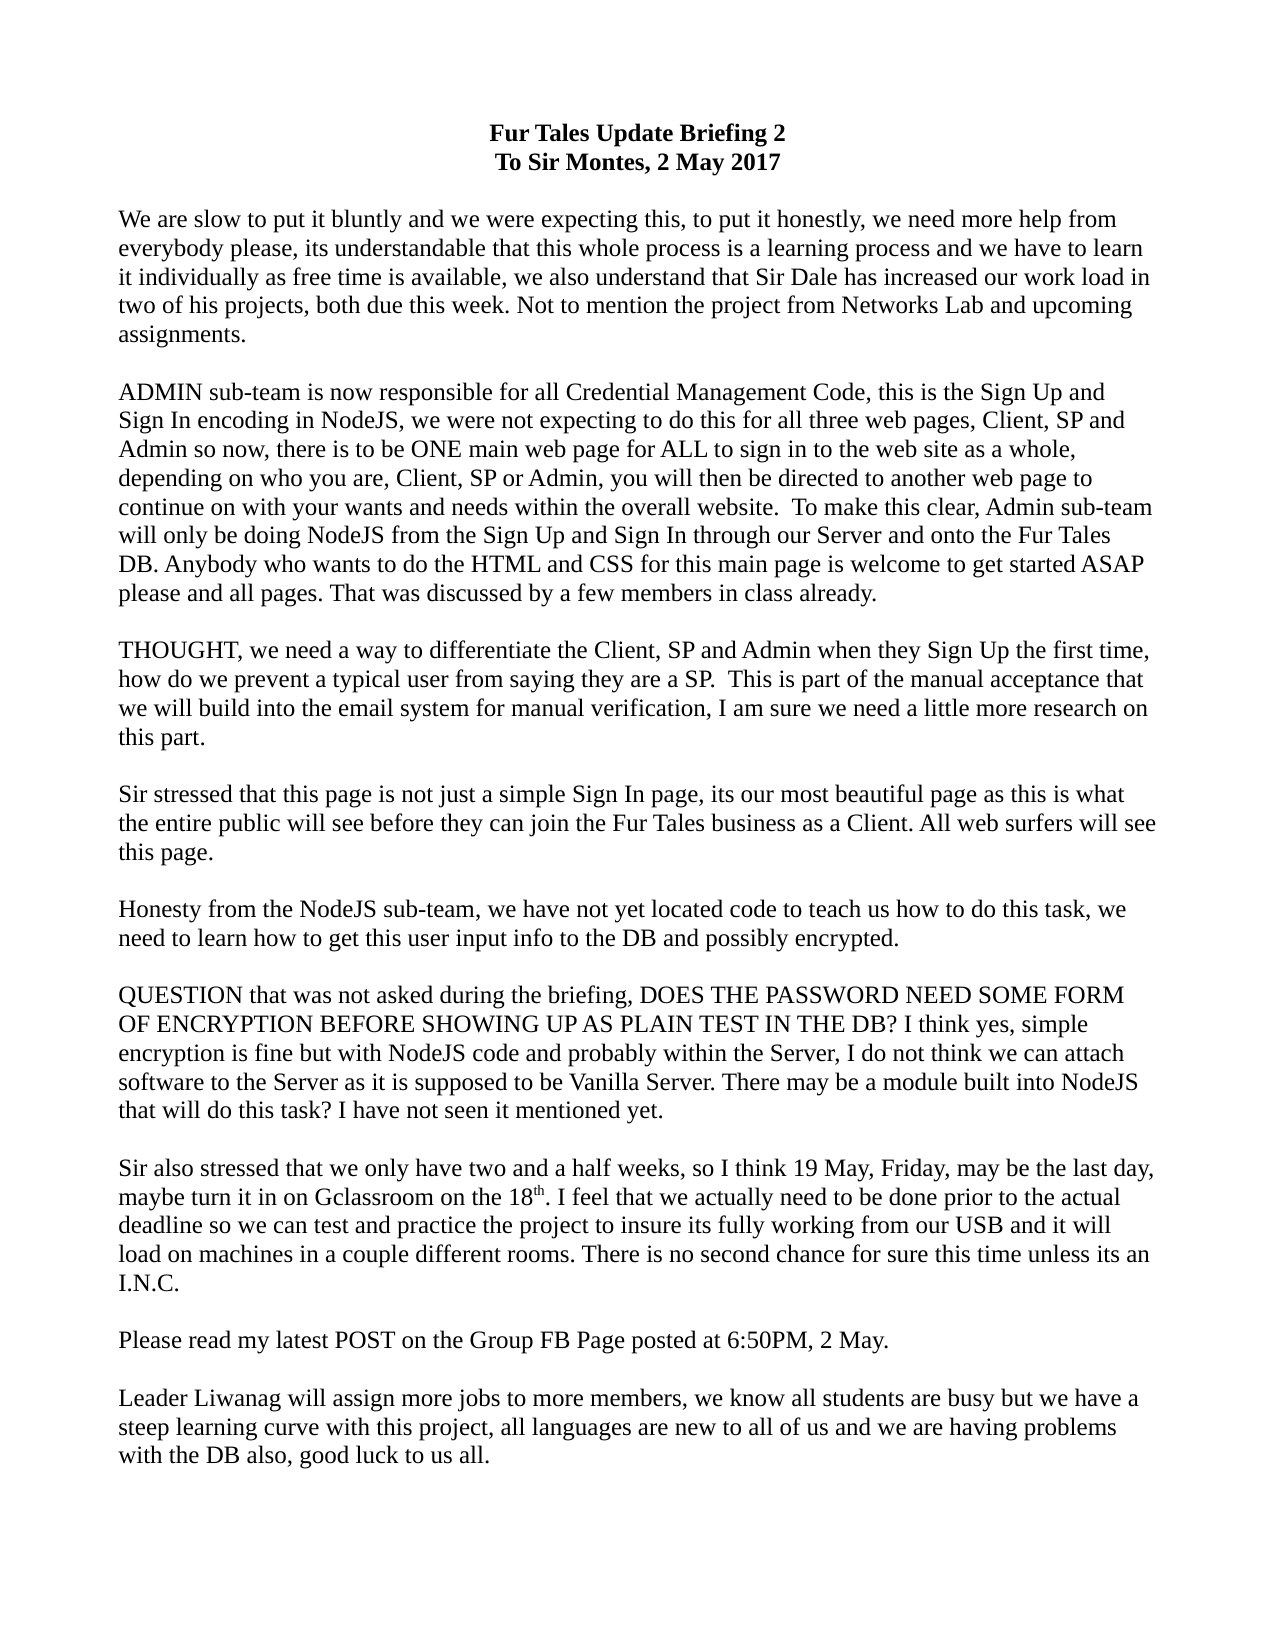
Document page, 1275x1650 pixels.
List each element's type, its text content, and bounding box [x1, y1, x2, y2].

text QUESTION that was not asked during the briefing, DOES THE PASSWORD NEED SOME FORM OF ENCRYPTION BEFORE SHOWING UP AS PLAIN TEST IN THE DB? I think yes, simple encryption is fine but with NodeJS code and probably within the Server, I do not think we can attach software to the Server as it is supposed to be Vanilla Server. There may be a module built into NodeJS that will do this task? I have not seen it mentioned yet. [118, 981, 1157, 1124]
text Leader Liwanag will assign more jobs to more members, we know all students are busy but we have a steep learning curve with this project, all languages are new to all of us and we are having problems with the DB also, good luck to us all. [118, 1383, 1157, 1469]
text To Sir Montes, 2 May 2017 [118, 147, 1157, 176]
text Fur Tales Update Briefing 2 [118, 118, 1157, 147]
text Honesty from the NodeJS sub-team, we have not yet located code to teach us how to do this task, we need to learn how to get this user input info to the DB and possibly encrypted. [118, 894, 1157, 952]
text THOUGHT, we need a way to differentiate the Client, SP and Admin when they Sign Up the first time, how do we prevent a typical user from saying they are a SP. This is part of the manual acceptance that we will build into the email system for manual verification, I am sure we need a little more research on this part. [118, 636, 1157, 751]
text ADMIN sub-team is now responsible for all Credential Management Code, this is the Sign Up and Sign In encoding in NodeJS, we were not expecting to do this for all three web pages, Client, SP and Admin so now, there is to be ONE main web page for ALL to sign in to the web site as a whole, depending on who you are, Client, SP or Admin, you will then be directed to another web page to continue on with your wants and needs within the overall website. To make this clear, Admin sub-team will only be doing NodeJS from the Sign Up and Sign In through our Server and onto the Fur Tales DB. Anybody who wants to do the HTML and CSS for this main page is welcome to get started ASAP please and all pages. That was discussed by a few members in class already. [118, 377, 1157, 607]
text Sir also stressed that we only have two and a half weeks, so I think 19 May, Friday, may be the last day, maybe turn it in on Gclassroom on the 18th. I feel that we actually need to be done prior to the actual deadline so we can test and practice the project to insure its fully working from our USB and it will load on machines in a couple different rooms. There is no second chance for sure this time unless its an I.N.C. [118, 1153, 1157, 1297]
text We are slow to put it bluntly and we were expecting this, to put it honestly, we need more help from everybody please, its understandable that this whole process is a learning process and we have to learn it individually as free time is available, we also understand that Sir Dale has increased our work load in two of his projects, both due this week. Not to mention the project from Networks Lab and upcoming assignments. [118, 204, 1157, 348]
text Sir stressed that this page is not just a simple Sign In page, its our most beautiful page as this is what the entire public will see before they can join the Fur Tales business as a Client. All web surfers will see this page. [118, 779, 1157, 866]
text Please read my latest POST on the Group FB Page posted at 6:50PM, 2 May. [118, 1326, 1157, 1354]
